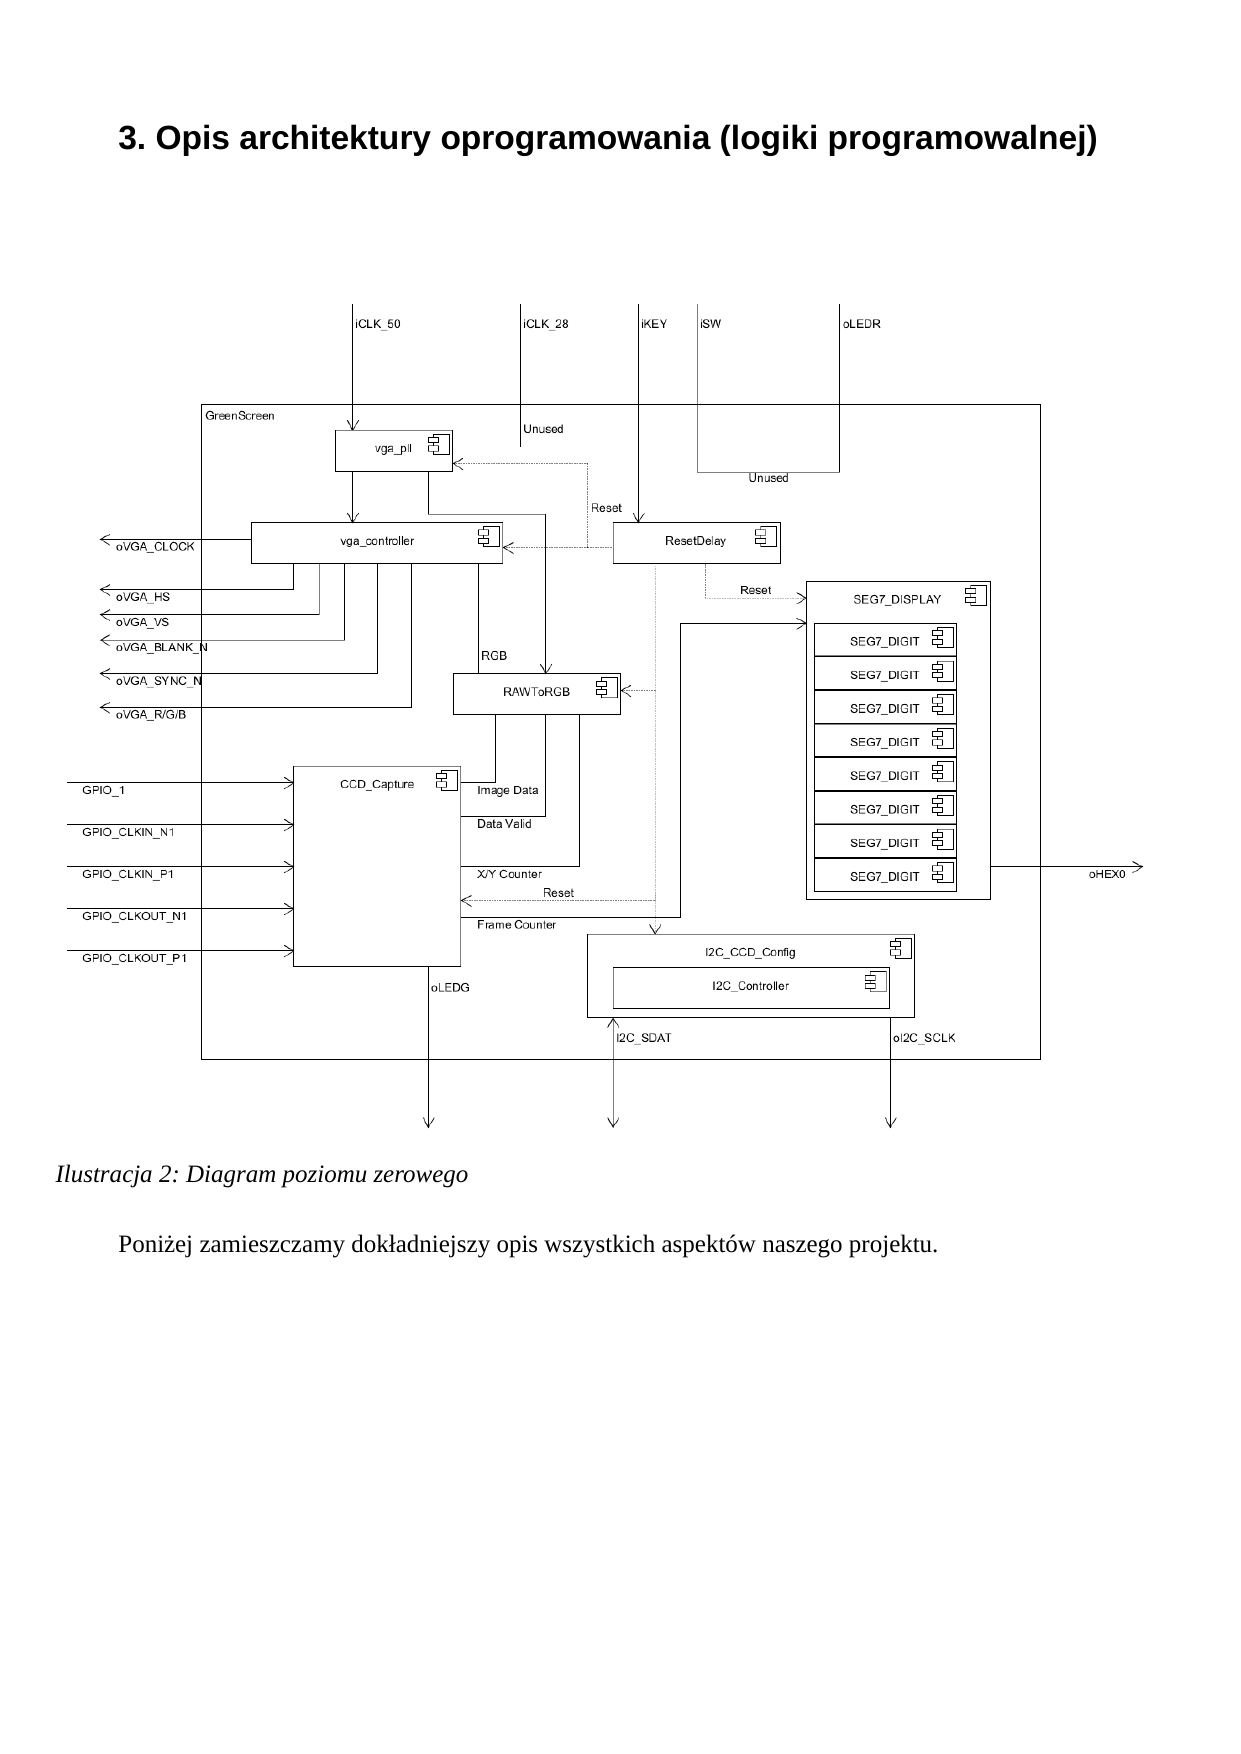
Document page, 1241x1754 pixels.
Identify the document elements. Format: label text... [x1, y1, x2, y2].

subtitle 3. Opis architektury oprogramowania (logiki programowalnej) [118, 118, 1122, 157]
text Poniżej zamieszczamy dokładniejszy opis wszystkich aspektów naszego projektu. [118, 1229, 1122, 1258]
text Ilustracja 2: Diagram poziomu zerowego [55, 269, 1185, 1188]
picture [42, 278, 1175, 1160]
